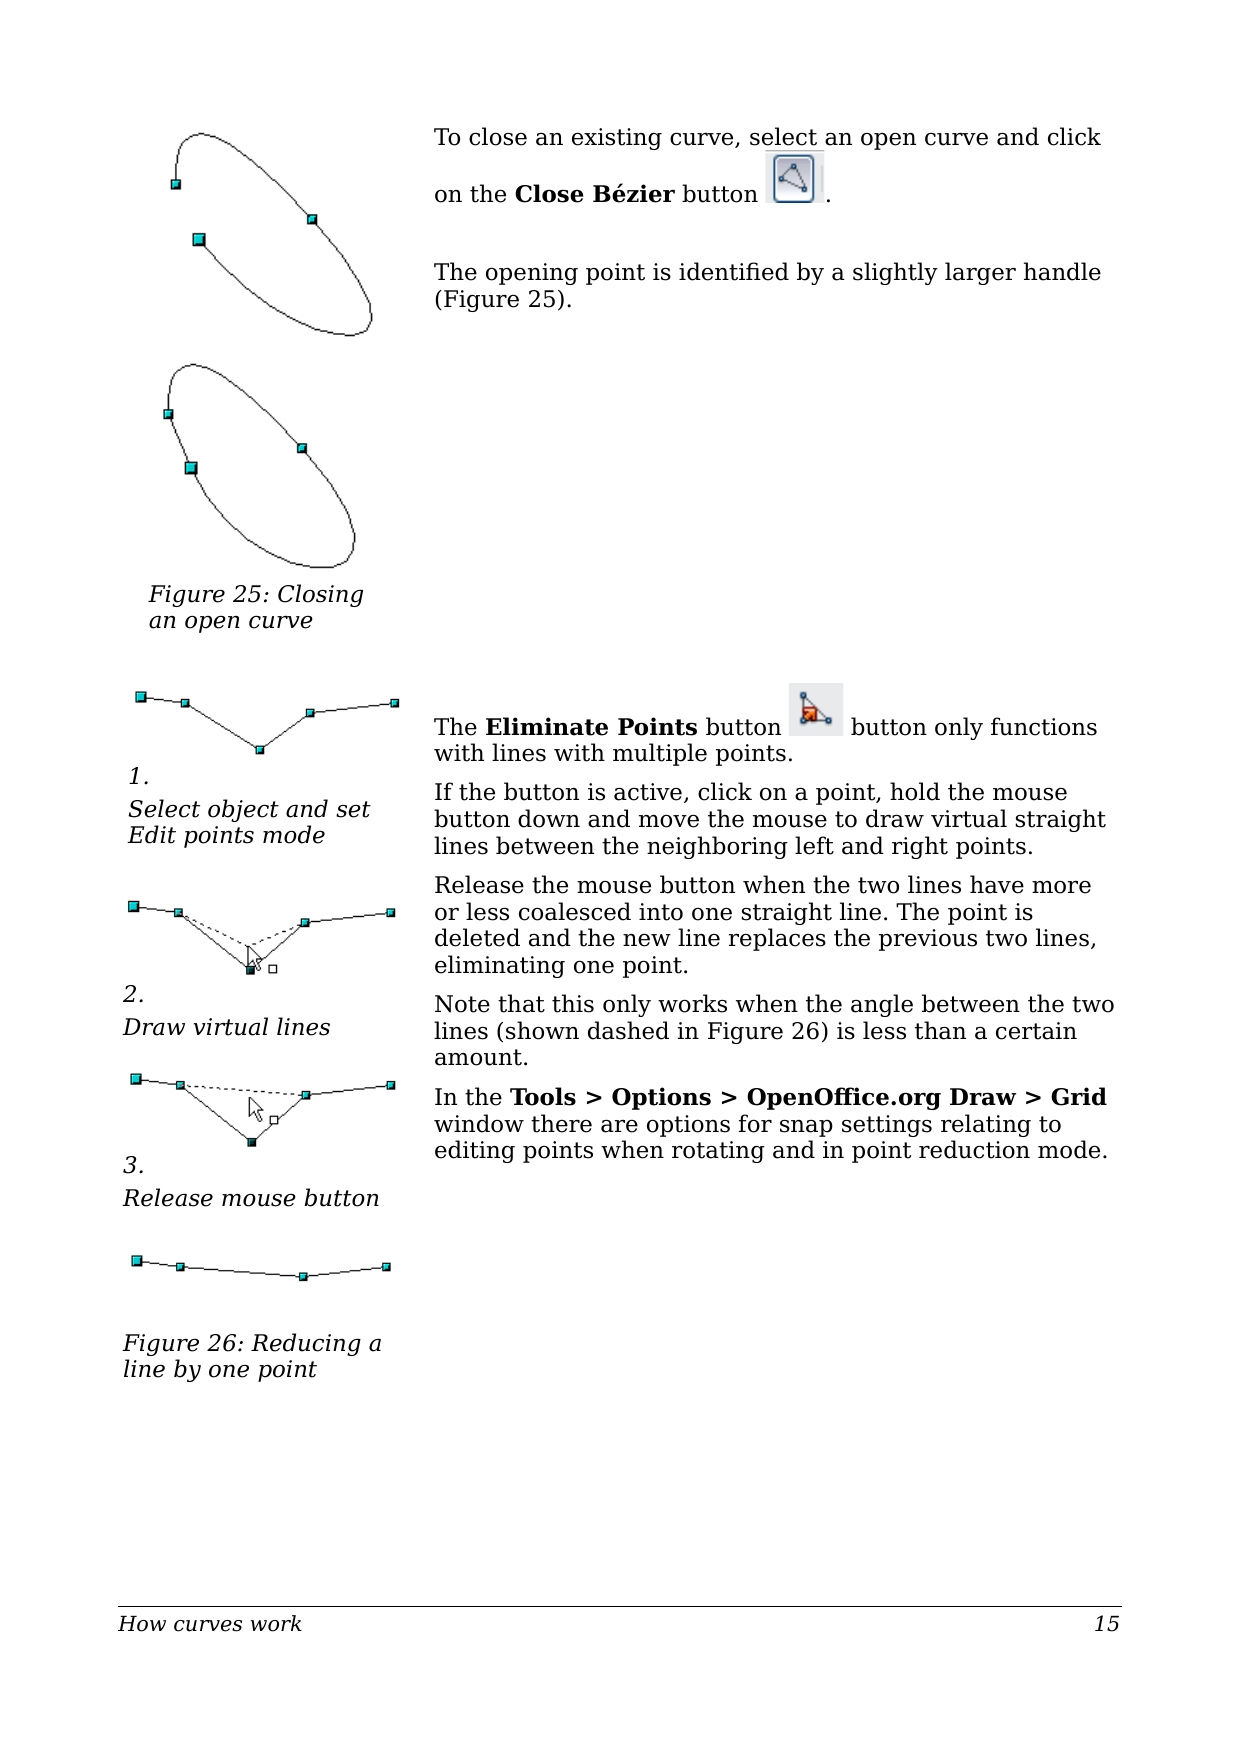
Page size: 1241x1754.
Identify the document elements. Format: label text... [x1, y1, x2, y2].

table_cell [117, 1153, 428, 1247]
picture [122, 1247, 404, 1297]
picture [127, 683, 409, 763]
table_cell To close an existing curve, select an open curve and click on the Close Bézier button . The opening point is identified by a slightly larger handle (Figure 25). [428, 118, 1122, 663]
table_cell [117, 118, 428, 663]
picture [788, 683, 844, 736]
table_header [117, 678, 428, 886]
table_header The Eliminate Points button button only functions with lines with multiple points. If the button is active, click on a point, hold the mouse button down and move the mouse to draw virtual straight lines between the neighboring left and right points. Release the mouse button when the two lines have more or less coalesced into one straight line. The point is deleted and the new line replaces the previous two lines, eliminating one point. Note that this only works when the angle between the two lines (shown dashed in Figure 26) is less than a certain amount. In the Tools > Options > OpenOffice.org Draw > Grid window there are options for snap settings relating to editing points when rotating and in point reduction mode. [428, 678, 1122, 1393]
picture [122, 1065, 404, 1153]
table_cell [117, 1248, 428, 1393]
picture [148, 123, 387, 581]
picture [122, 891, 404, 981]
table_cell [117, 886, 428, 1152]
picture [765, 150, 825, 203]
